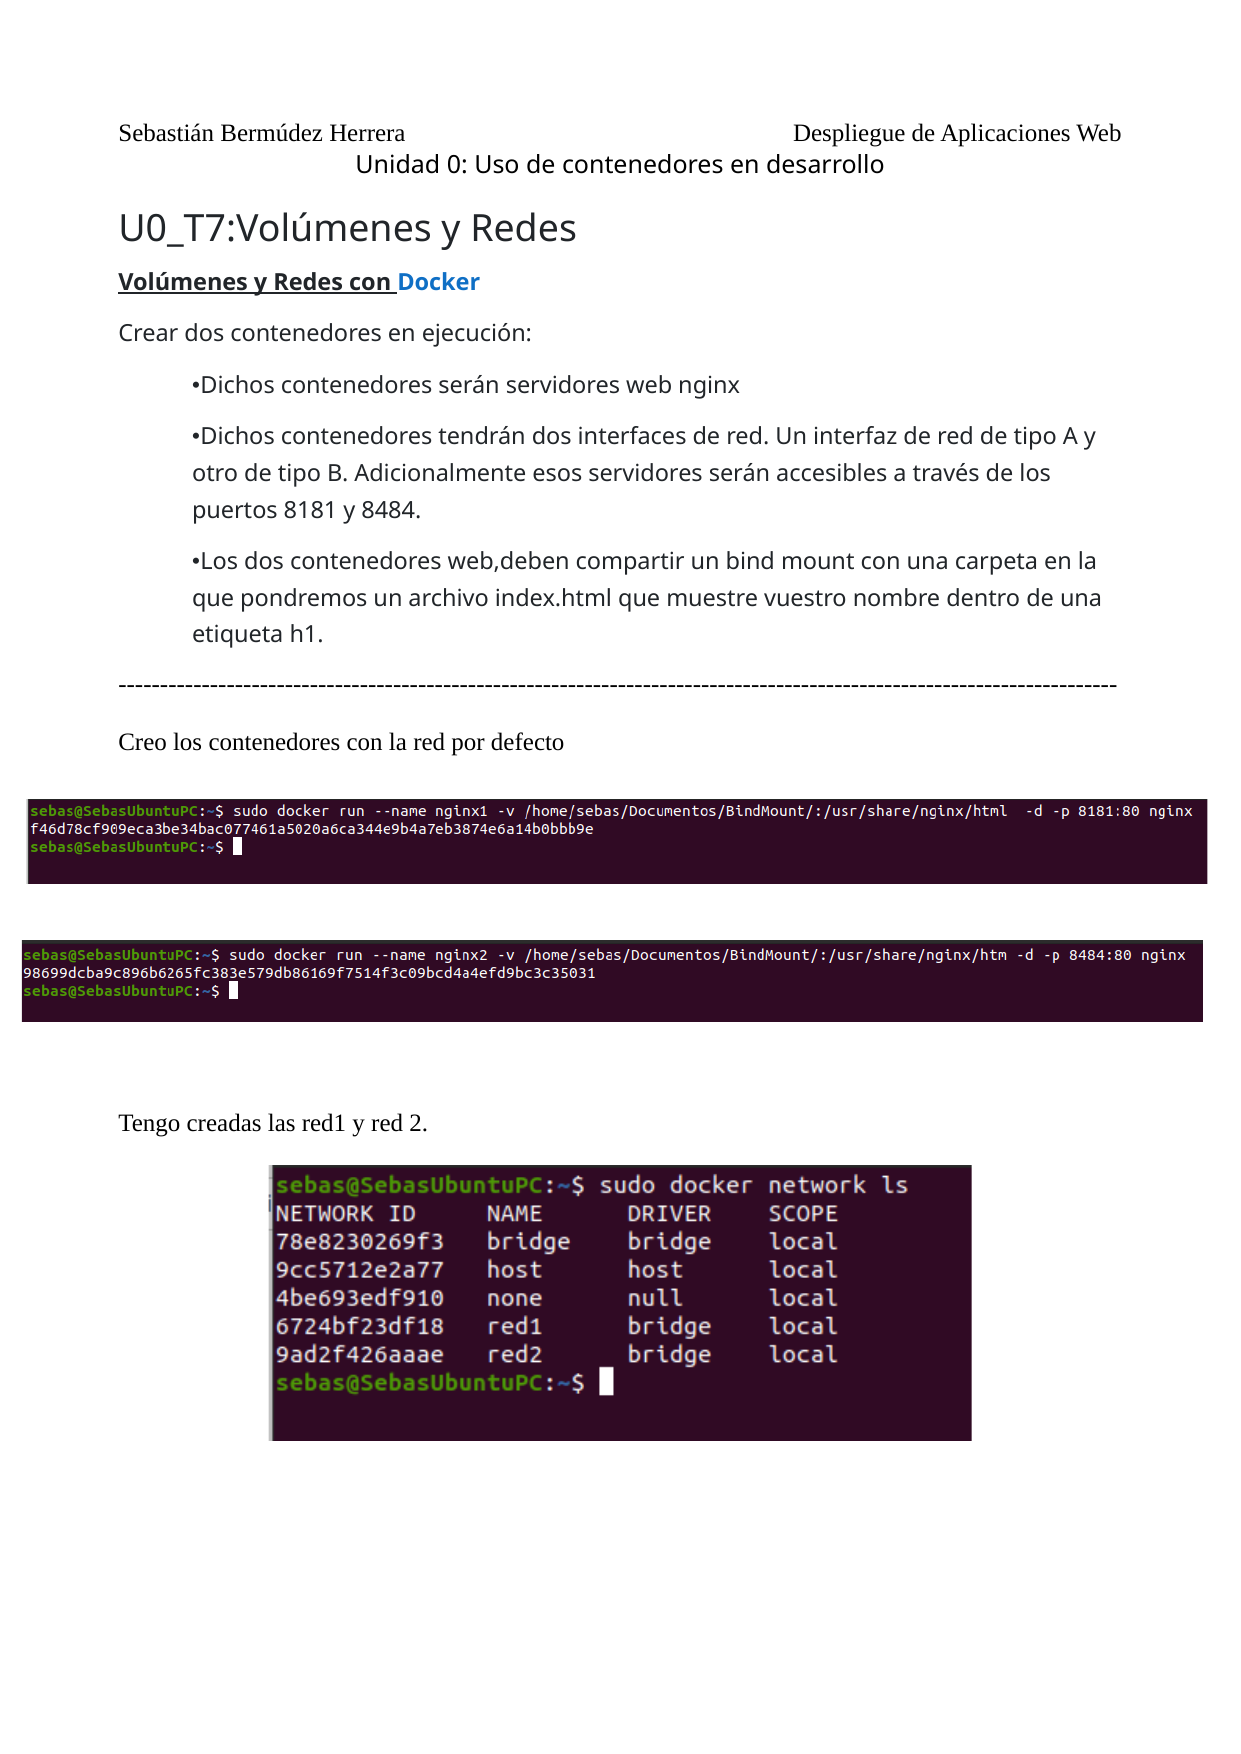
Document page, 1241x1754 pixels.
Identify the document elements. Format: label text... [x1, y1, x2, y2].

text Sebastián Bermúdez Herrera Despliegue de Aplicaciones Web [118, 118, 1122, 147]
list Dichos contenedores tendrán dos interfaces de red. Un interfaz de red de tipo A y otro de tipo B. Adicionalmente esos servidores serán accesibles a través de los puertos 8181 y 8484. [118, 419, 1122, 525]
picture [26, 799, 1208, 884]
picture [21, 940, 1203, 1022]
list Dichos contenedores serán servidores web nginx [118, 368, 1122, 400]
text Volúmenes y Redes con Docker [118, 265, 1122, 297]
subtitle U0_T7:Volúmenes y Redes [118, 202, 1122, 253]
picture [268, 1165, 972, 1441]
text Crear dos contenedores en ejecución: [118, 317, 1122, 349]
list Los dos contenedores web,deben compartir un bind mount con una carpeta en la que pondremos un archivo index.html que muestre vuestro nombre dentro de una etiqueta h1. [118, 544, 1122, 650]
text Unidad 0: Uso de contenedores en desarrollo [118, 147, 1122, 181]
text Creo los contenedores con la red por defecto [118, 727, 1122, 755]
text Tengo creadas las red1 y red 2. [118, 1108, 1122, 1137]
text ------------------------------------------------------------------------------------------------------------------------ [118, 669, 1122, 698]
